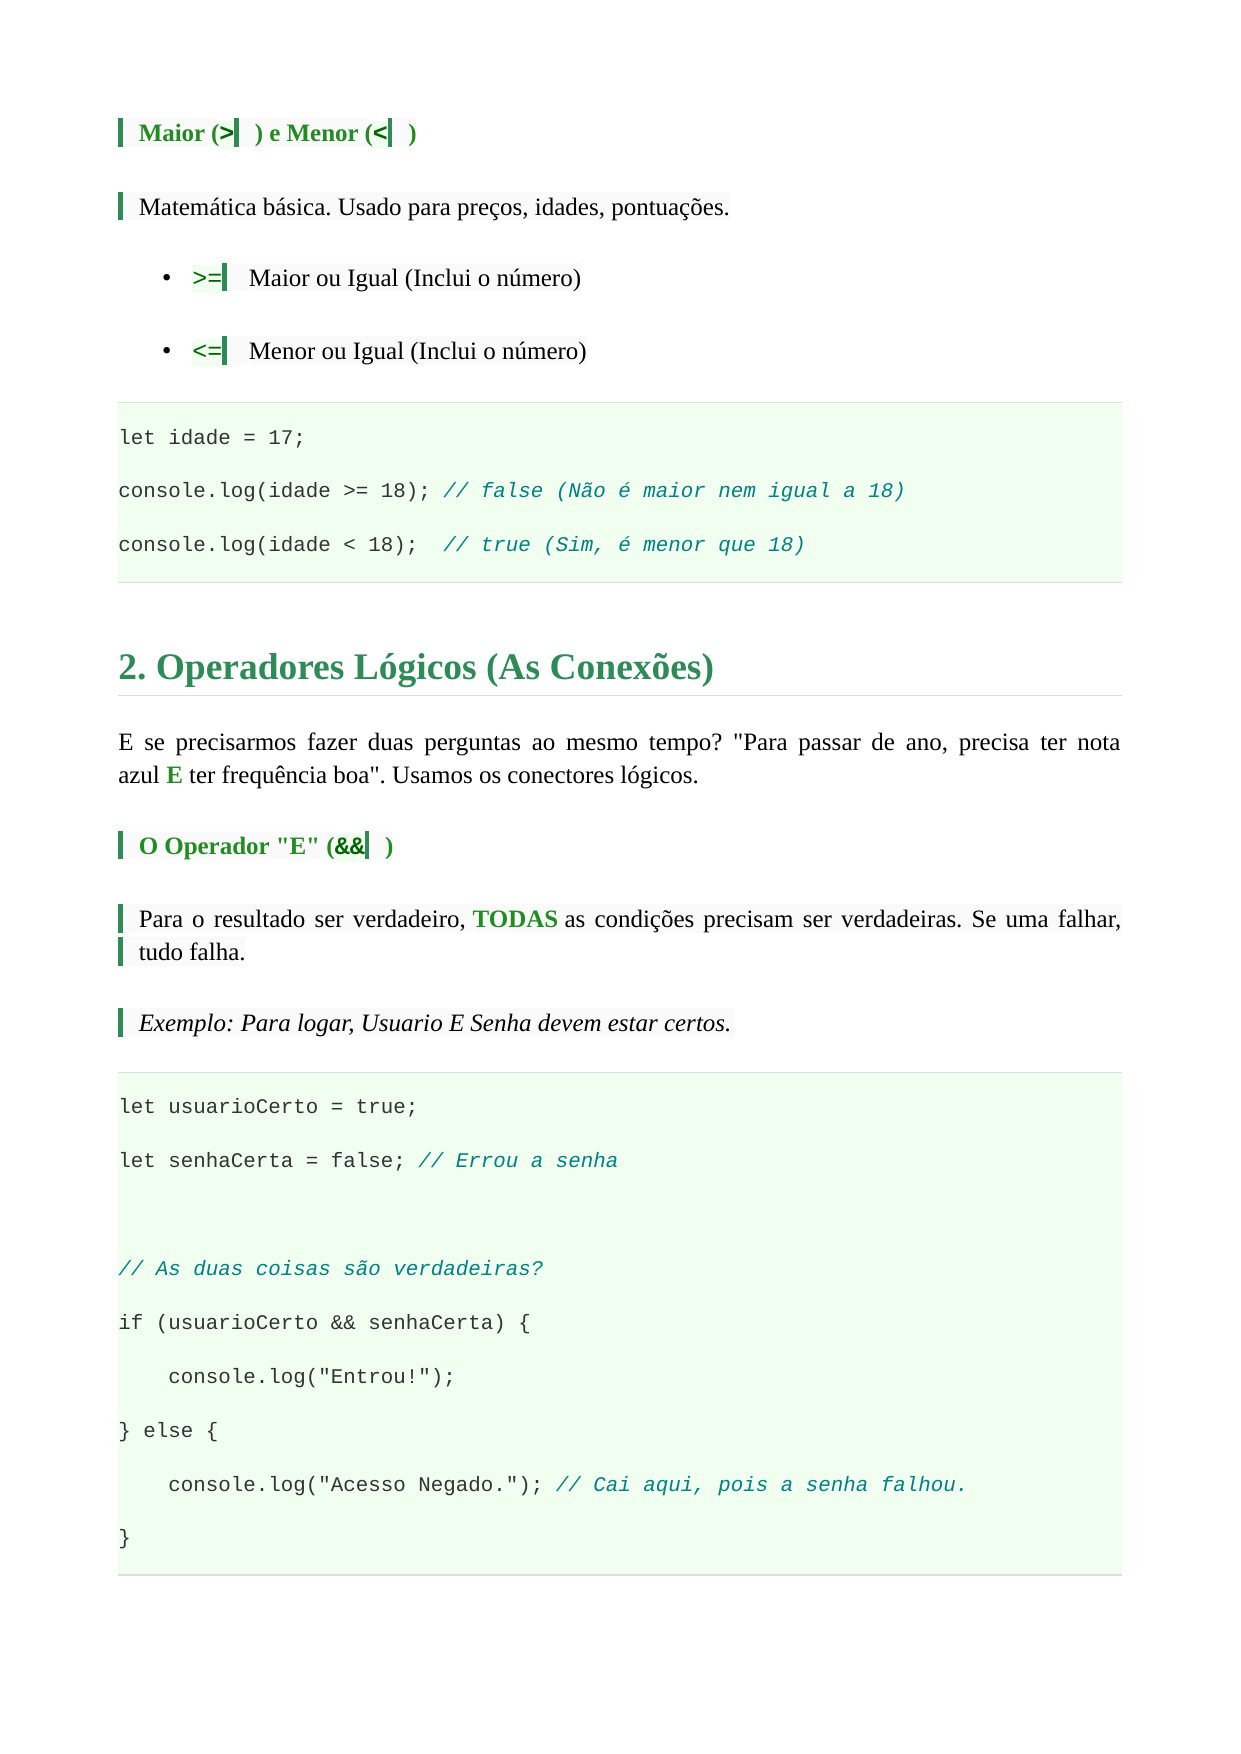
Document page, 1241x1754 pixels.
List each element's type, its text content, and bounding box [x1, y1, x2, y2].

list <= Menor ou Igual (Inclui o número) [162, 336, 1122, 367]
text console.log(idade < 18); // true (Sim, é menor que 18) [118, 509, 1122, 582]
text console.log("Entrou!"); [118, 1341, 1122, 1389]
text if (usuarioCerto && senhaCerta) { [118, 1287, 1122, 1336]
text console.log(idade >= 18); // false (Não é maior nem igual a 18) [118, 456, 1122, 504]
text Para o resultado ser verdadeiro, TODAS as condições precisam ser verdadeiras. Se uma falhar, tudo falha. [118, 904, 1122, 966]
text let usuarioCerto = true; [118, 1073, 1122, 1120]
text Maior (>) e Menor (<) [118, 118, 1122, 149]
text Matemática básica. Usado para preços, idades, pontuações. [123, 192, 1122, 220]
list >= Maior ou Igual (Inclui o número) [162, 263, 1122, 293]
text O Operador "E" (&&) [118, 831, 1122, 862]
text Exemplo: Para logar, Usuario E Senha devem estar certos. [123, 1008, 1122, 1037]
text let idade = 17; [118, 403, 1122, 450]
subtitle 2. Operadores Lógicos (As Conexões) [118, 644, 1122, 695]
text let senhaCerta = false; // Errou a senha [118, 1125, 1122, 1174]
text // As duas coisas são verdadeiras? [118, 1233, 1122, 1282]
text E se precisarmos fazer duas perguntas ao mesmo tempo? "Para passar de ano, precisa ter nota azul E ter frequência boa". Usamos os conectores lógicos. [118, 727, 1122, 788]
text console.log("Acesso Negado."); // Cai aqui, pois a senha falhou. [118, 1448, 1122, 1497]
text } [118, 1502, 1122, 1574]
text } else { [118, 1395, 1122, 1443]
